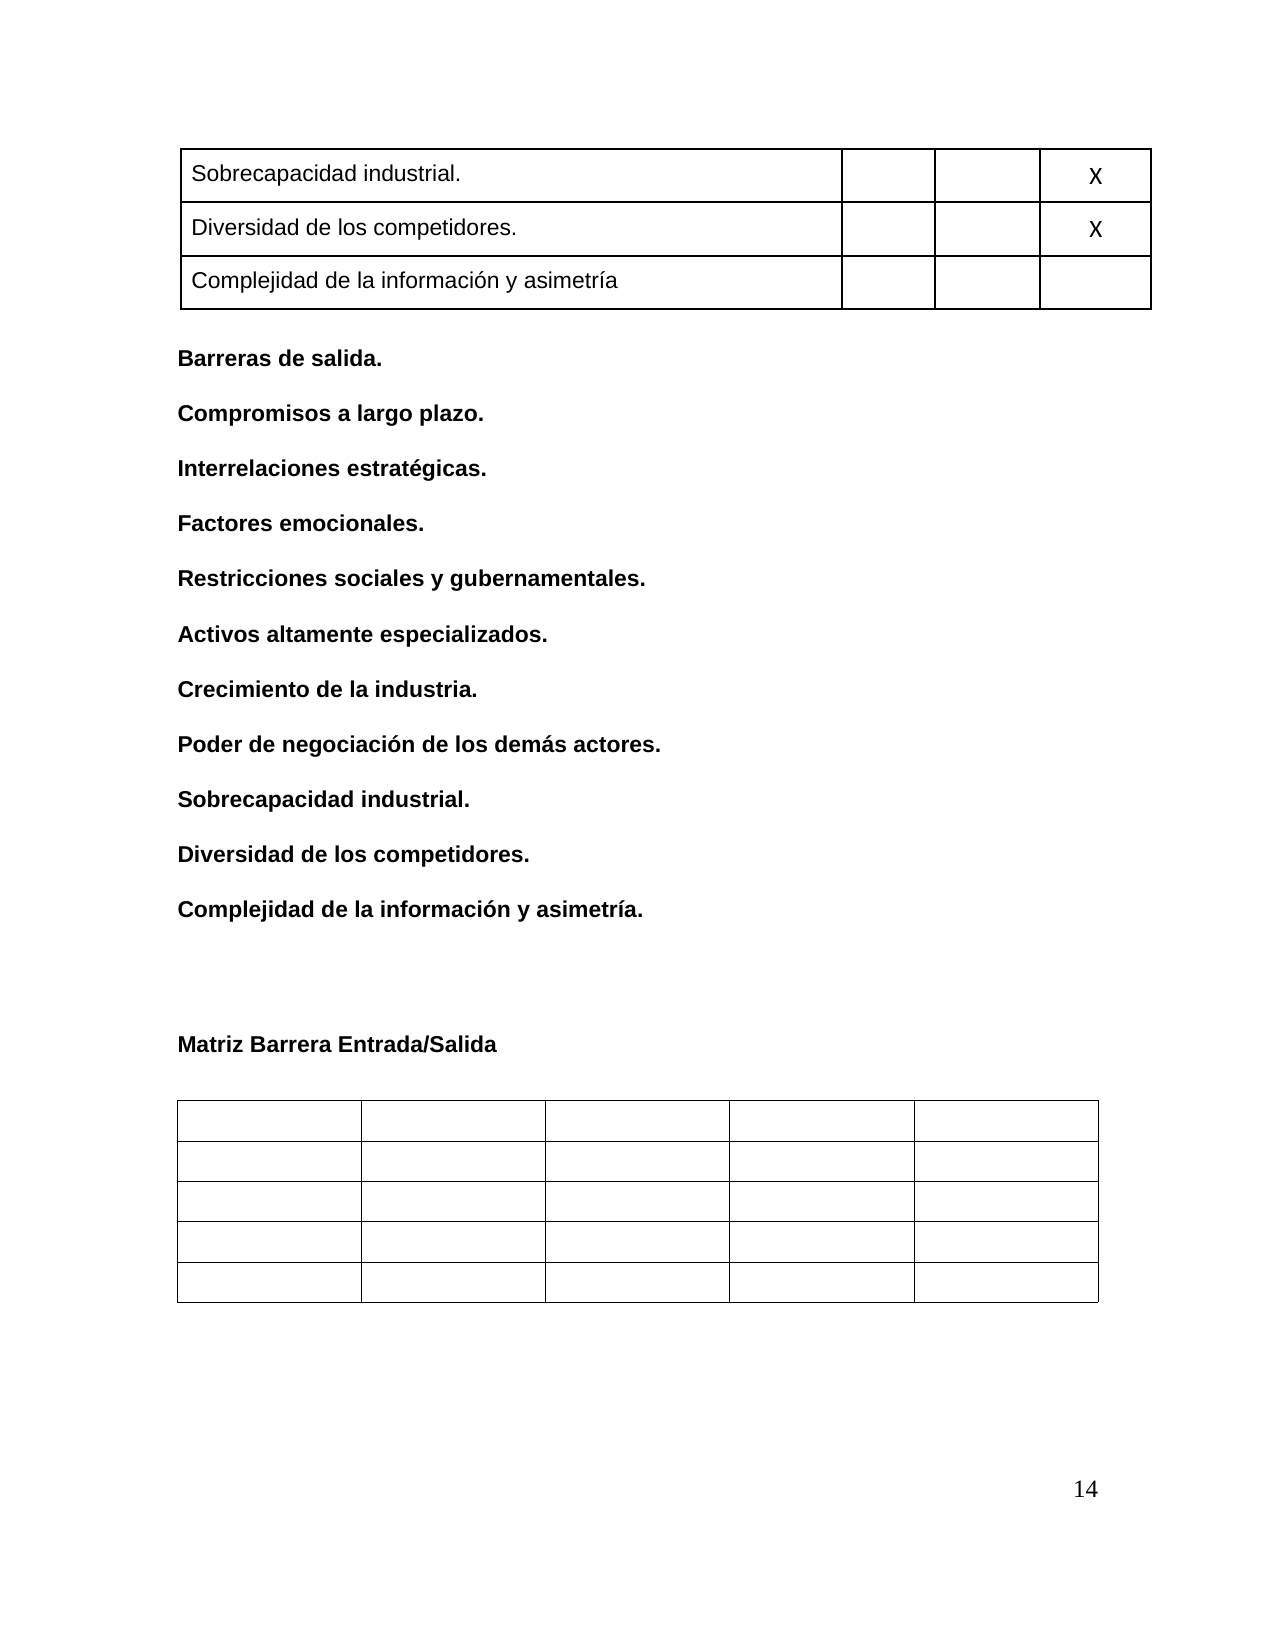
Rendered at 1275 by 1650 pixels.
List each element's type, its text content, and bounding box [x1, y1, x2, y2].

text Complejidad de la información y asimetría. [177, 896, 1098, 922]
table_cell [362, 1182, 545, 1221]
table_cell Diversidad de los competidores. [182, 203, 841, 254]
table_cell [178, 1263, 361, 1302]
table_cell [546, 1263, 729, 1302]
table_header [546, 1101, 729, 1141]
table_cell [178, 1182, 361, 1221]
table_cell [178, 1222, 361, 1262]
table_cell [936, 257, 1039, 308]
table_cell X [1041, 203, 1150, 254]
table_cell [730, 1142, 914, 1181]
table_header [178, 1101, 361, 1141]
table_cell [730, 1182, 914, 1221]
table_cell Complejidad de la información y asimetría [182, 257, 841, 308]
table_header [362, 1101, 545, 1141]
table_cell [843, 203, 934, 254]
text Poder de negociación de los demás actores. [177, 731, 1098, 757]
text Factores emocionales. [177, 510, 1098, 537]
table_cell [730, 1222, 914, 1262]
table_cell Sobrecapacidad industrial. [182, 150, 841, 201]
table_cell [843, 150, 934, 201]
table_cell [915, 1182, 1098, 1221]
text Compromisos a largo plazo. [177, 400, 1098, 426]
table_cell [546, 1222, 729, 1262]
text Sobrecapacidad industrial. [177, 786, 1098, 812]
table_cell [843, 257, 934, 308]
table_cell [362, 1222, 545, 1262]
table_cell [915, 1222, 1098, 1262]
text Restricciones sociales y gubernamentales. [177, 565, 1098, 592]
table_cell X [1041, 150, 1150, 201]
table_cell [936, 203, 1039, 254]
table_cell [546, 1182, 729, 1221]
text Activos altamente especializados. [177, 621, 1098, 647]
table_cell [915, 1263, 1098, 1302]
table_cell [546, 1142, 729, 1181]
table_cell [915, 1142, 1098, 1181]
table_cell [178, 1142, 361, 1181]
text Barreras de salida. [177, 345, 1098, 371]
table_cell [362, 1263, 545, 1302]
table_cell [362, 1142, 545, 1181]
text Crecimiento de la industria. [177, 676, 1098, 702]
text Diversidad de los competidores. [177, 841, 1098, 867]
text Interrelaciones estratégicas. [177, 455, 1098, 482]
table_cell [1041, 257, 1150, 308]
subtitle Matriz Barrera Entrada/Salida [177, 1031, 1098, 1058]
table_header [730, 1101, 914, 1141]
table_cell [936, 150, 1039, 201]
table_cell [730, 1263, 914, 1302]
table_header [915, 1101, 1098, 1141]
